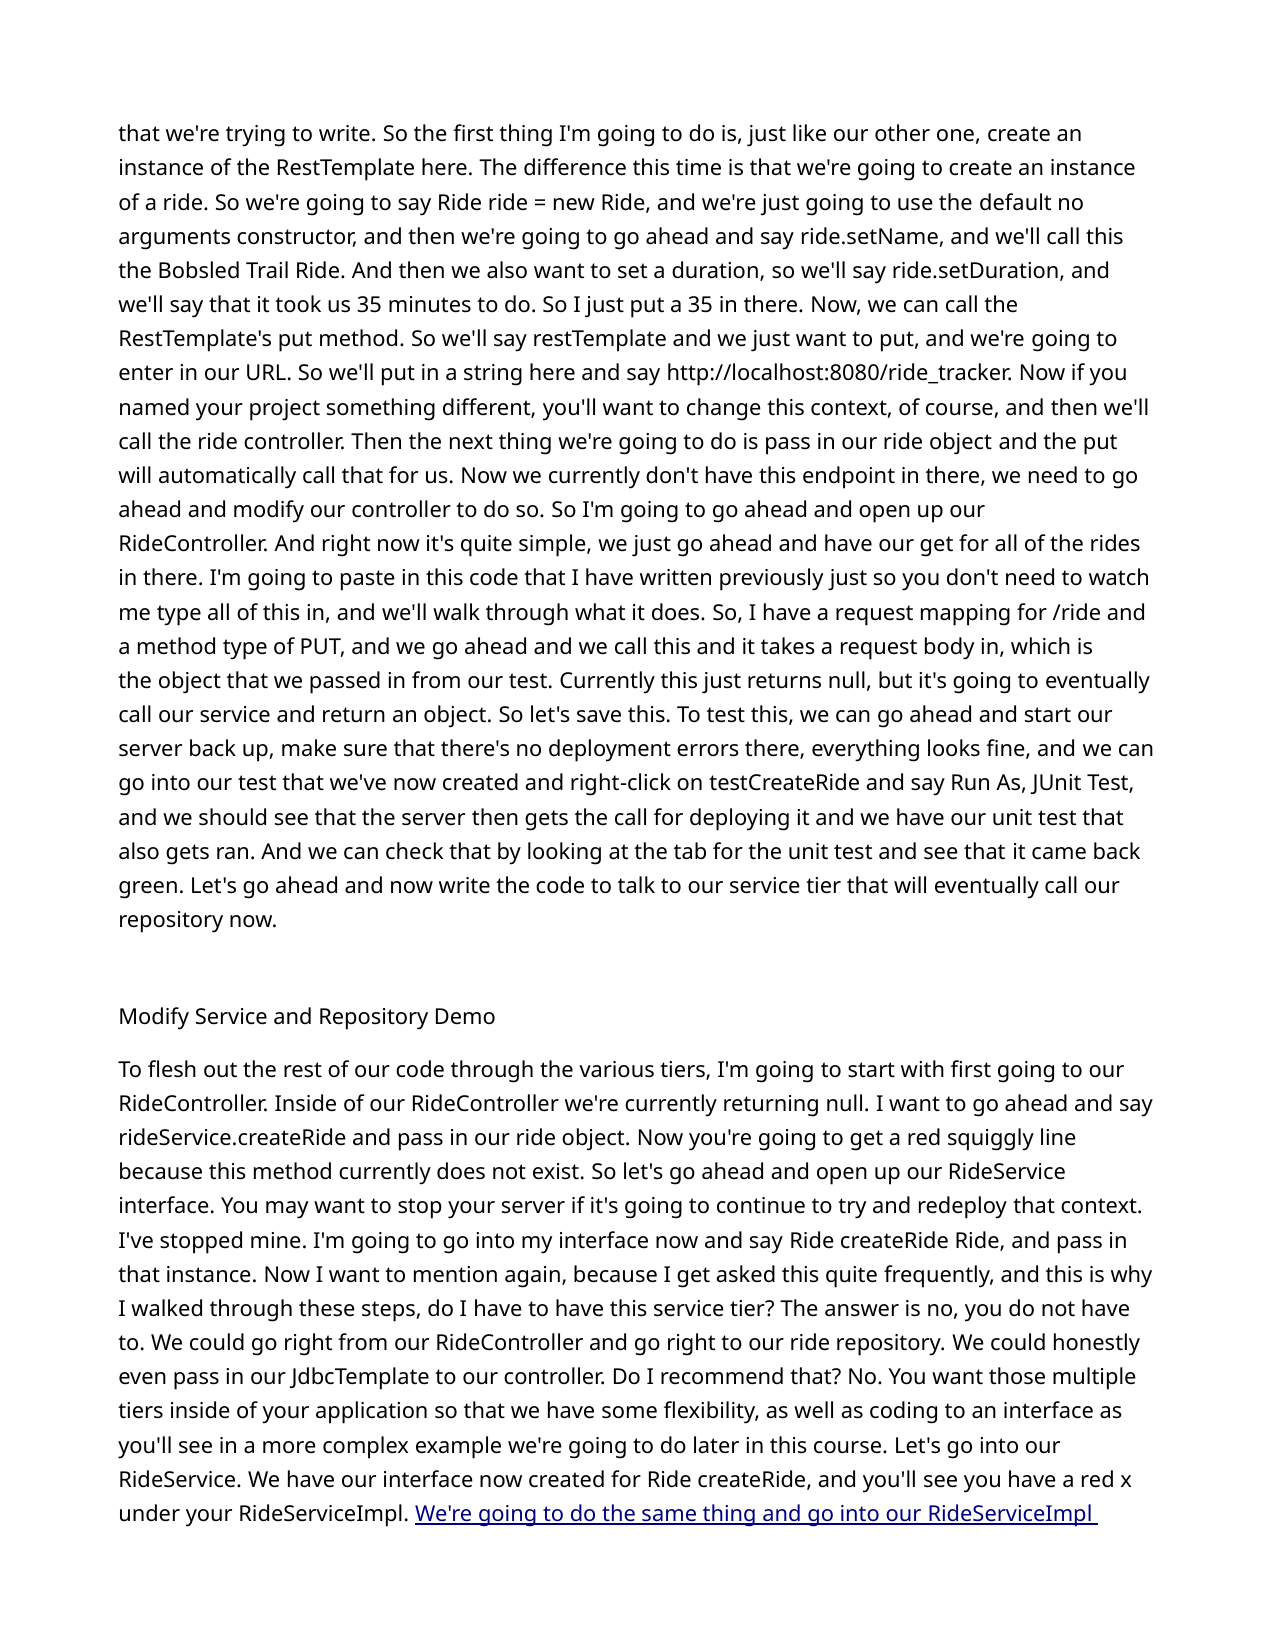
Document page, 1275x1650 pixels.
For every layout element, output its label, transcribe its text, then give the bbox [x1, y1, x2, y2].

text To flesh out the rest of our code through the various tiers, I'm going to start with first going to our RideController. Inside of our RideController we're currently returning null. I want to go ahead and say rideService.createRide and pass in our ride object. Now you're going to get a red squiggly line because this method currently does not exist. So let's go ahead and open up our RideService interface. You may want to stop your server if it's going to continue to try and redeploy that context. I've stopped mine. I'm going to go into my interface now and say Ride createRide Ride, and pass in that instance. Now I want to mention again, because I get asked this quite frequently, and this is why I walked through these steps, do I have to have this service tier? The answer is no, you do not have to. We could go right from our RideController and go right to our ride repository. We could honestly even pass in our JdbcTemplate to our controller. Do I recommend that? No. You want those multiple tiers inside of your application so that we have some flexibility, as well as coding to an interface as you'll see in a more complex example we're going to do later in this course. Let's go into our RideService. We have our interface now created for Ride createRide, and you'll see you have a red x under your RideServiceImpl. We're going to do the same thing and go into our RideServiceImpl [118, 1054, 1157, 1528]
text that we're trying to write. So the first thing I'm going to do is, just like our other one, create an instance of the RestTemplate here. The difference this time is that we're going to create an instance of a ride. So we're going to say Ride ride = new Ride, and we're just going to use the default no arguments constructor, and then we're going to go ahead and say ride.setName, and we'll call this the Bobsled Trail Ride. And then we also want to set a duration, so we'll say ride.setDuration, and we'll say that it took us 35 minutes to do. So I just put a 35 in there. Now, we can call the RestTemplate's put method. So we'll say restTemplate and we just want to put, and we're going to enter in our URL. So we'll put in a string here and say http://localhost:8080/ride_tracker. Now if you named your project something different, you'll want to change this context, of course, and then we'll call the ride controller. Then the next thing we're going to do is pass in our ride object and the put will automatically call that for us. Now we currently don't have this endpoint in there, we need to go ahead and modify our controller to do so. So I'm going to go ahead and open up our RideController. And right now it's quite simple, we just go ahead and have our get for all of the rides in there. I'm going to paste in this code that I have written previously just so you don't need to watch me type all of this in, and we'll walk through what it does. So, I have a request mapping for /ride and a method type of PUT, and we go ahead and we call this and it takes a request body in, which is the object that we passed in from our test. Currently this just returns null, but it's going to eventually call our service and return an object. So let's save this. To test this, we can go ahead and start our server back up, make sure that there's no deployment errors there, everything looks fine, and we can go into our test that we've now created and right‑click on testCreateRide and say Run As, JUnit Test, and we should see that the server then gets the call for deploying it and we have our unit test that also gets ran. And we can check that by looking at the tab for the unit test and see that it came back green. Let's go ahead and now write the code to talk to our service tier that will eventually call our repository now. [118, 118, 1157, 934]
subtitle Modify Service and Repository Demo [118, 1001, 1157, 1030]
